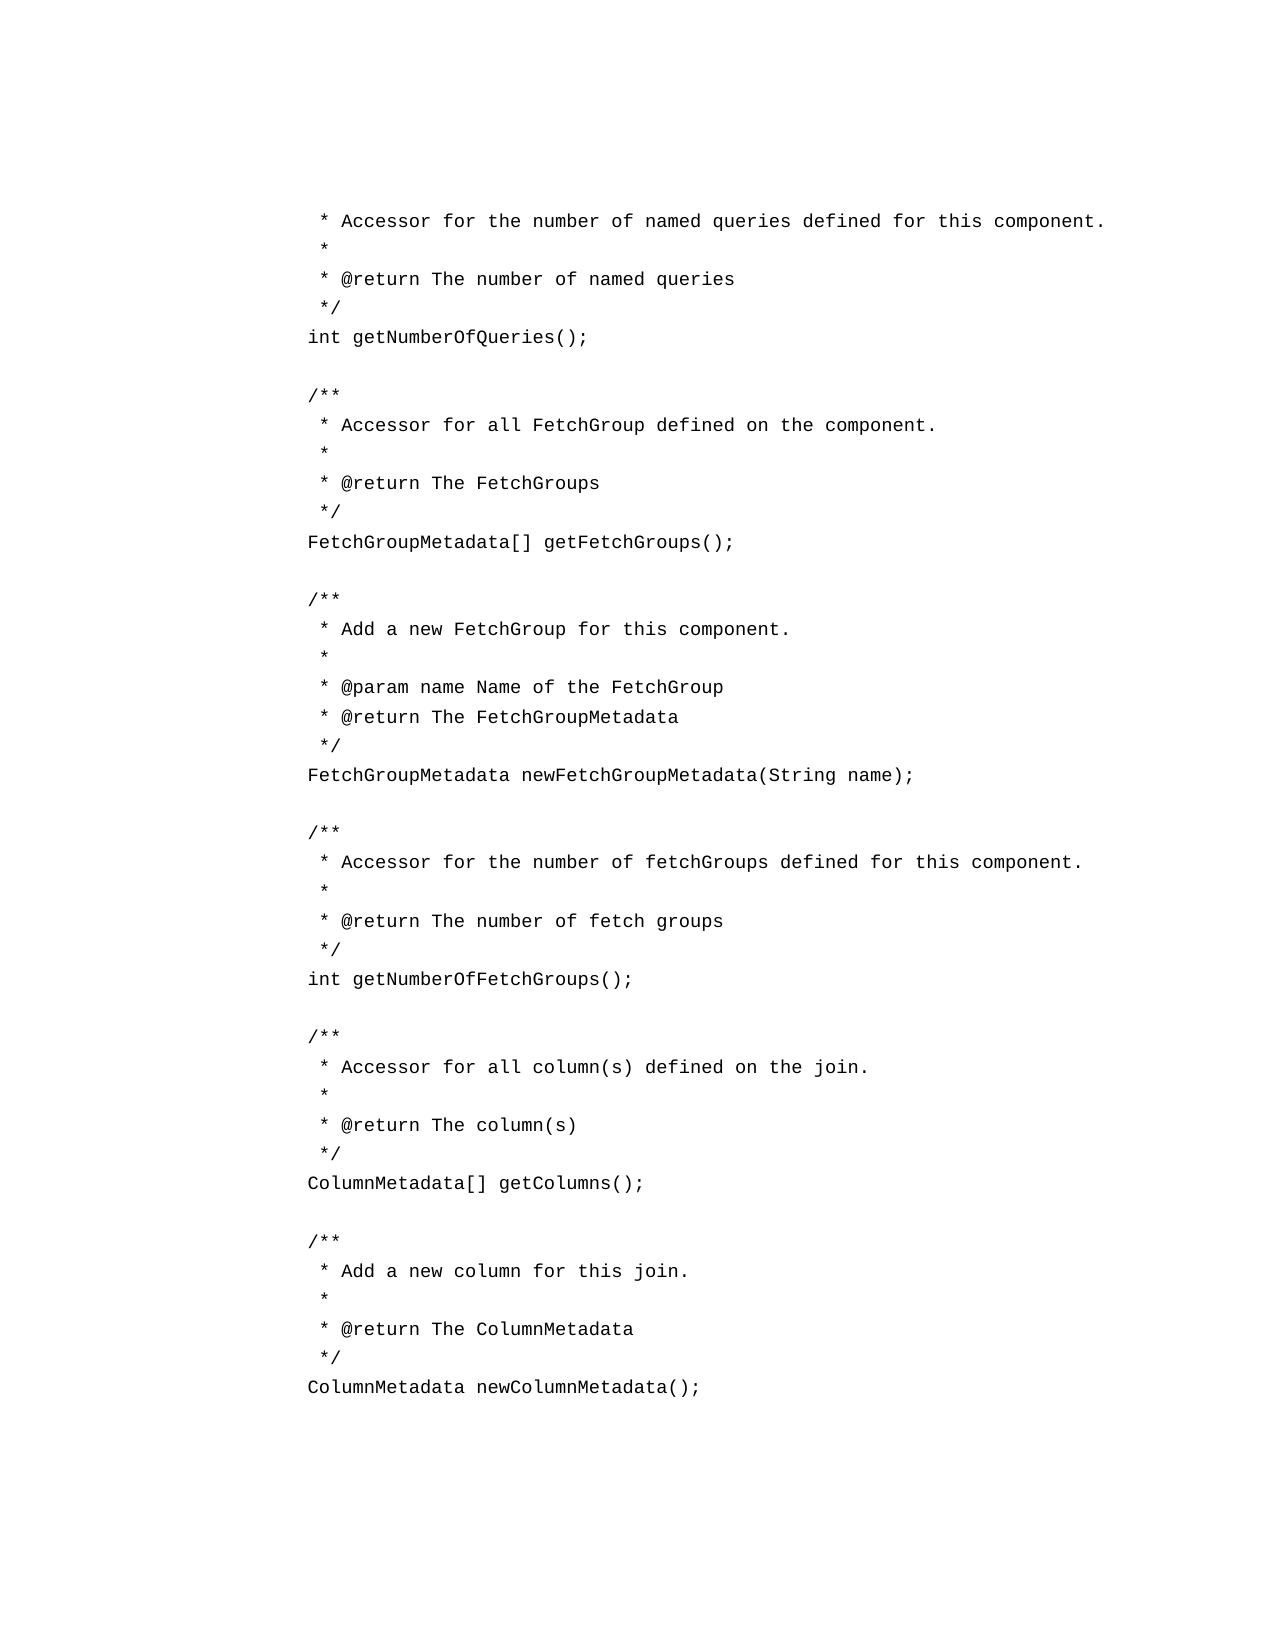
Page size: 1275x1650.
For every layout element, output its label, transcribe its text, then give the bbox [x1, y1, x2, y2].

text /** [262, 589, 1125, 612]
text */ [262, 297, 1125, 320]
text * @return The number of fetch groups [262, 910, 1125, 933]
text * @return The number of named queries [262, 268, 1125, 291]
text FetchGroupMetadata newFetchGroupMetadata(String name); [262, 764, 1125, 787]
text * Add a new column for this join. [262, 1260, 1125, 1283]
text * @return The FetchGroups [262, 472, 1125, 495]
text */ [262, 502, 1125, 524]
text * Accessor for the number of fetchGroups defined for this component. [262, 852, 1125, 874]
text int getNumberOfQueries(); [262, 327, 1125, 349]
text * @return The FetchGroupMetadata [262, 706, 1125, 729]
text * [262, 1289, 1125, 1312]
text * [262, 1085, 1125, 1108]
text ColumnMetadata[] getColumns(); [262, 1172, 1125, 1195]
text /** [262, 822, 1125, 845]
text /** [262, 385, 1125, 408]
text * @return The column(s) [262, 1114, 1125, 1137]
text * Add a new FetchGroup for this component. [262, 618, 1125, 641]
text * Accessor for all FetchGroup defined on the component. [262, 414, 1125, 437]
text /** [262, 1027, 1125, 1049]
text * [262, 443, 1125, 466]
text * @param name Name of the FetchGroup [262, 677, 1125, 699]
text /** [262, 1231, 1125, 1254]
text * Accessor for all column(s) defined on the join. [262, 1056, 1125, 1079]
text * [262, 647, 1125, 670]
text int getNumberOfFetchGroups(); [262, 968, 1125, 991]
text */ [262, 939, 1125, 962]
text * Accessor for the number of named queries defined for this component. [262, 210, 1125, 233]
text */ [262, 1143, 1125, 1166]
text FetchGroupMetadata[] getFetchGroups(); [262, 531, 1125, 554]
text * @return The ColumnMetadata [262, 1318, 1125, 1341]
text ColumnMetadata newColumnMetadata(); [262, 1377, 1125, 1399]
text * [262, 881, 1125, 904]
text * [262, 239, 1125, 262]
text */ [262, 1347, 1125, 1370]
text */ [262, 735, 1125, 758]
